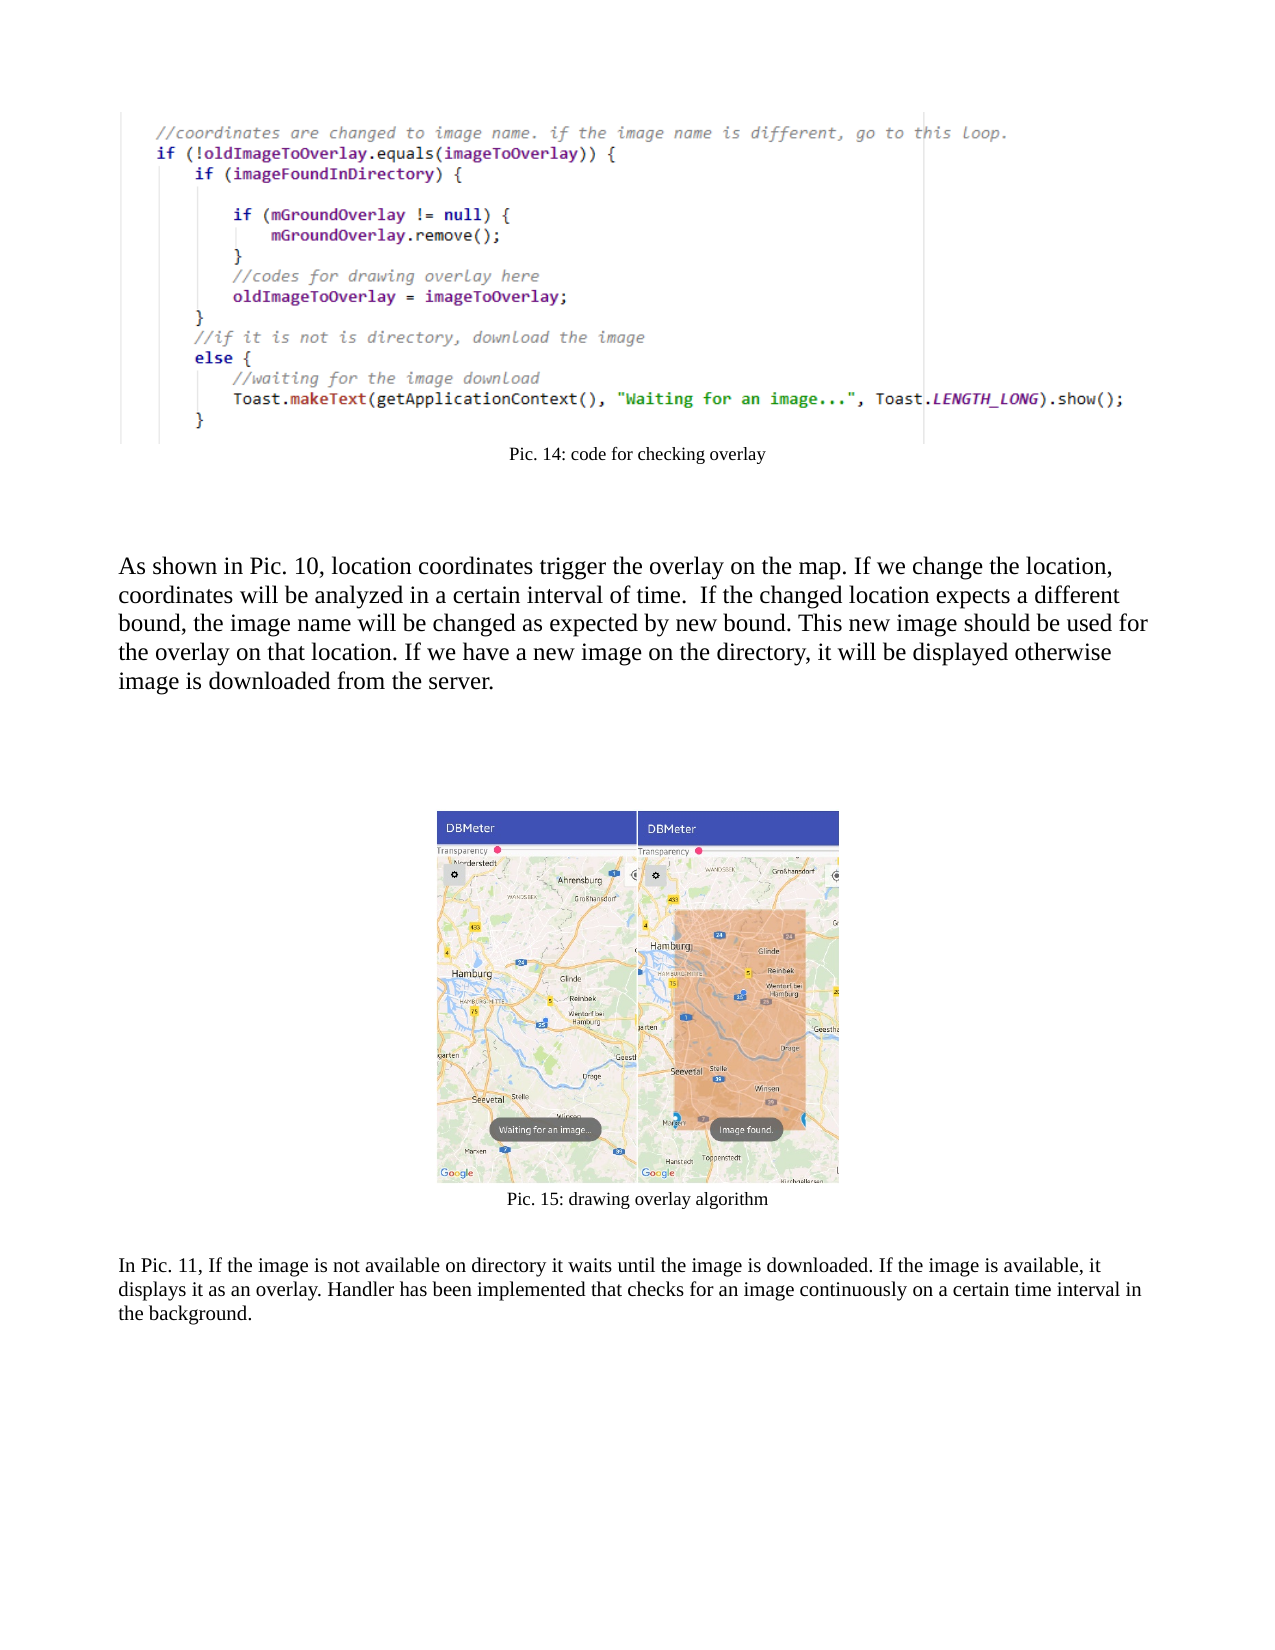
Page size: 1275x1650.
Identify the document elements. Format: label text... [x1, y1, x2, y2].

text Pic. 15: drawing overlay algorithm [118, 1188, 1157, 1210]
text Pic. 14: code for checking overlay [118, 444, 1157, 465]
picture [118, 112, 1157, 444]
text In Pic. 11, If the image is not available on directory it waits until the image is downloaded. If the image is available, it displays it as an overlay. Handler has been implemented that checks for an image continuously on a certain time interval in the background. [118, 1253, 1157, 1325]
picture [435, 809, 840, 1184]
text As shown in Pic. 10, location coordinates trigger the overlay on the map. If we change the location, coordinates will be analyzed in a certain interval of time. If the changed location expects a different bound, the image name will be changed as expected by new bound. This new image should be used for the overlay on that location. If we have a new image on the directory, it will be displayed otherwise image is downloaded from the server. [118, 551, 1157, 695]
